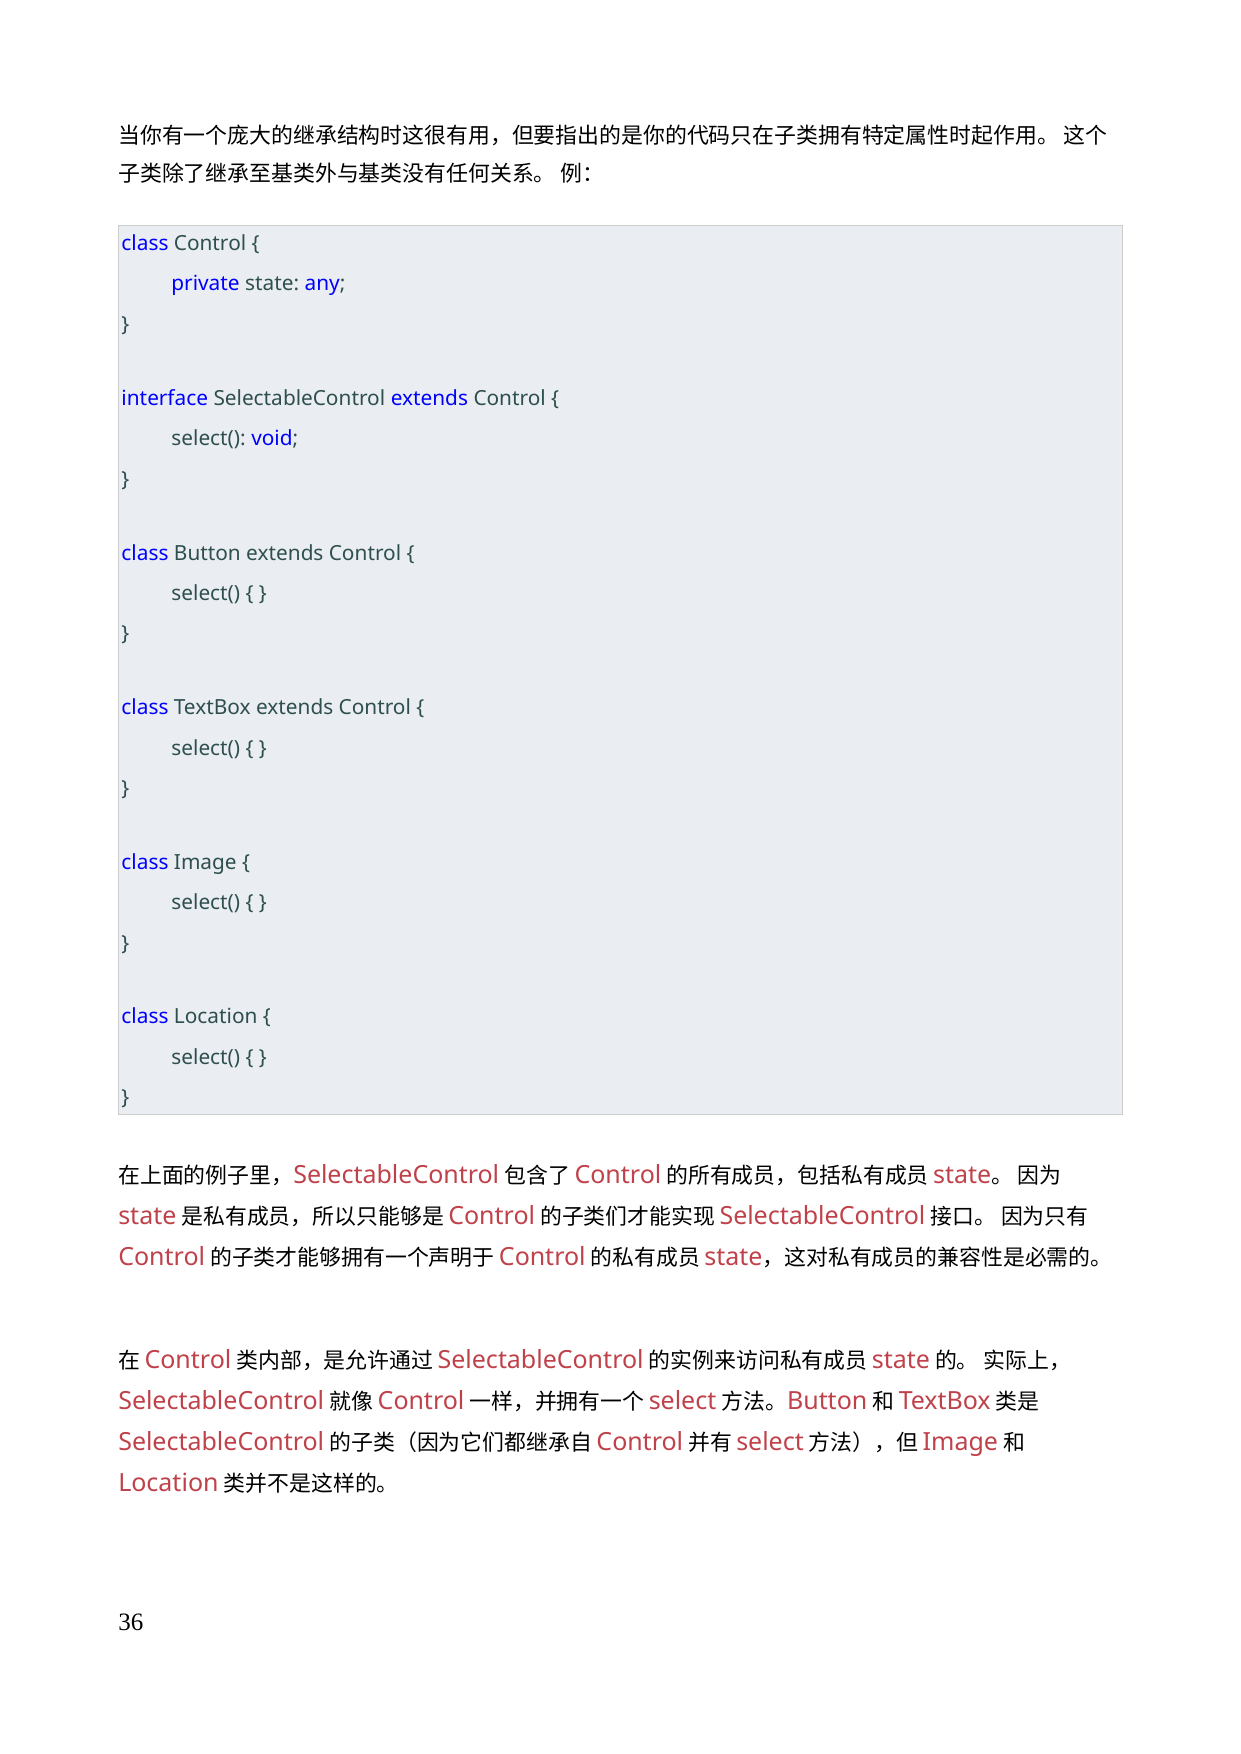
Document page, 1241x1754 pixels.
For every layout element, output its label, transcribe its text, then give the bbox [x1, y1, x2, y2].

text interface SelectableControl extends Control { [119, 380, 1122, 411]
text select() { } [119, 575, 1122, 606]
text } [119, 615, 1122, 647]
text } [119, 770, 1122, 802]
text } [119, 1079, 1122, 1114]
text class Location { [119, 999, 1122, 1030]
text class Control { [119, 226, 1122, 257]
text 在上面的例子里，SelectableControl包含了Control的所有成员，包括私有成员state。 因为state是私有成员，所以只能够是Control的子类们才能实现SelectableControl接口。 因为只有Control的子类才能够拥有一个声明于Control的私有成员state，这对私有成员的兼容性是必需的。 [118, 1157, 1122, 1273]
text 当你有一个庞大的继承结构时这很有用，但要指出的是你的代码只在子类拥有特定属性时起作用。 这个子类除了继承至基类外与基类没有任何关系。 例： [118, 118, 1122, 188]
text select(): void; [119, 420, 1122, 452]
text } [119, 925, 1122, 956]
text } [119, 461, 1122, 492]
text select() { } [119, 884, 1122, 916]
text } [119, 306, 1122, 337]
text class TextBox extends Control { [119, 689, 1122, 721]
text select() { } [119, 1039, 1122, 1071]
text private state: any; [119, 266, 1122, 297]
text 在Control类内部，是允许通过SelectableControl的实例来访问私有成员state的。 实际上，SelectableControl就像Control一样，并拥有一个select方法。Button和TextBox类是SelectableControl的子类（因为它们都继承自Control并有select方法），但Image和Location类并不是这样的。 [118, 1342, 1122, 1499]
text select() { } [119, 729, 1122, 761]
text class Image { [119, 844, 1122, 875]
text class Button extends Control { [119, 534, 1122, 566]
